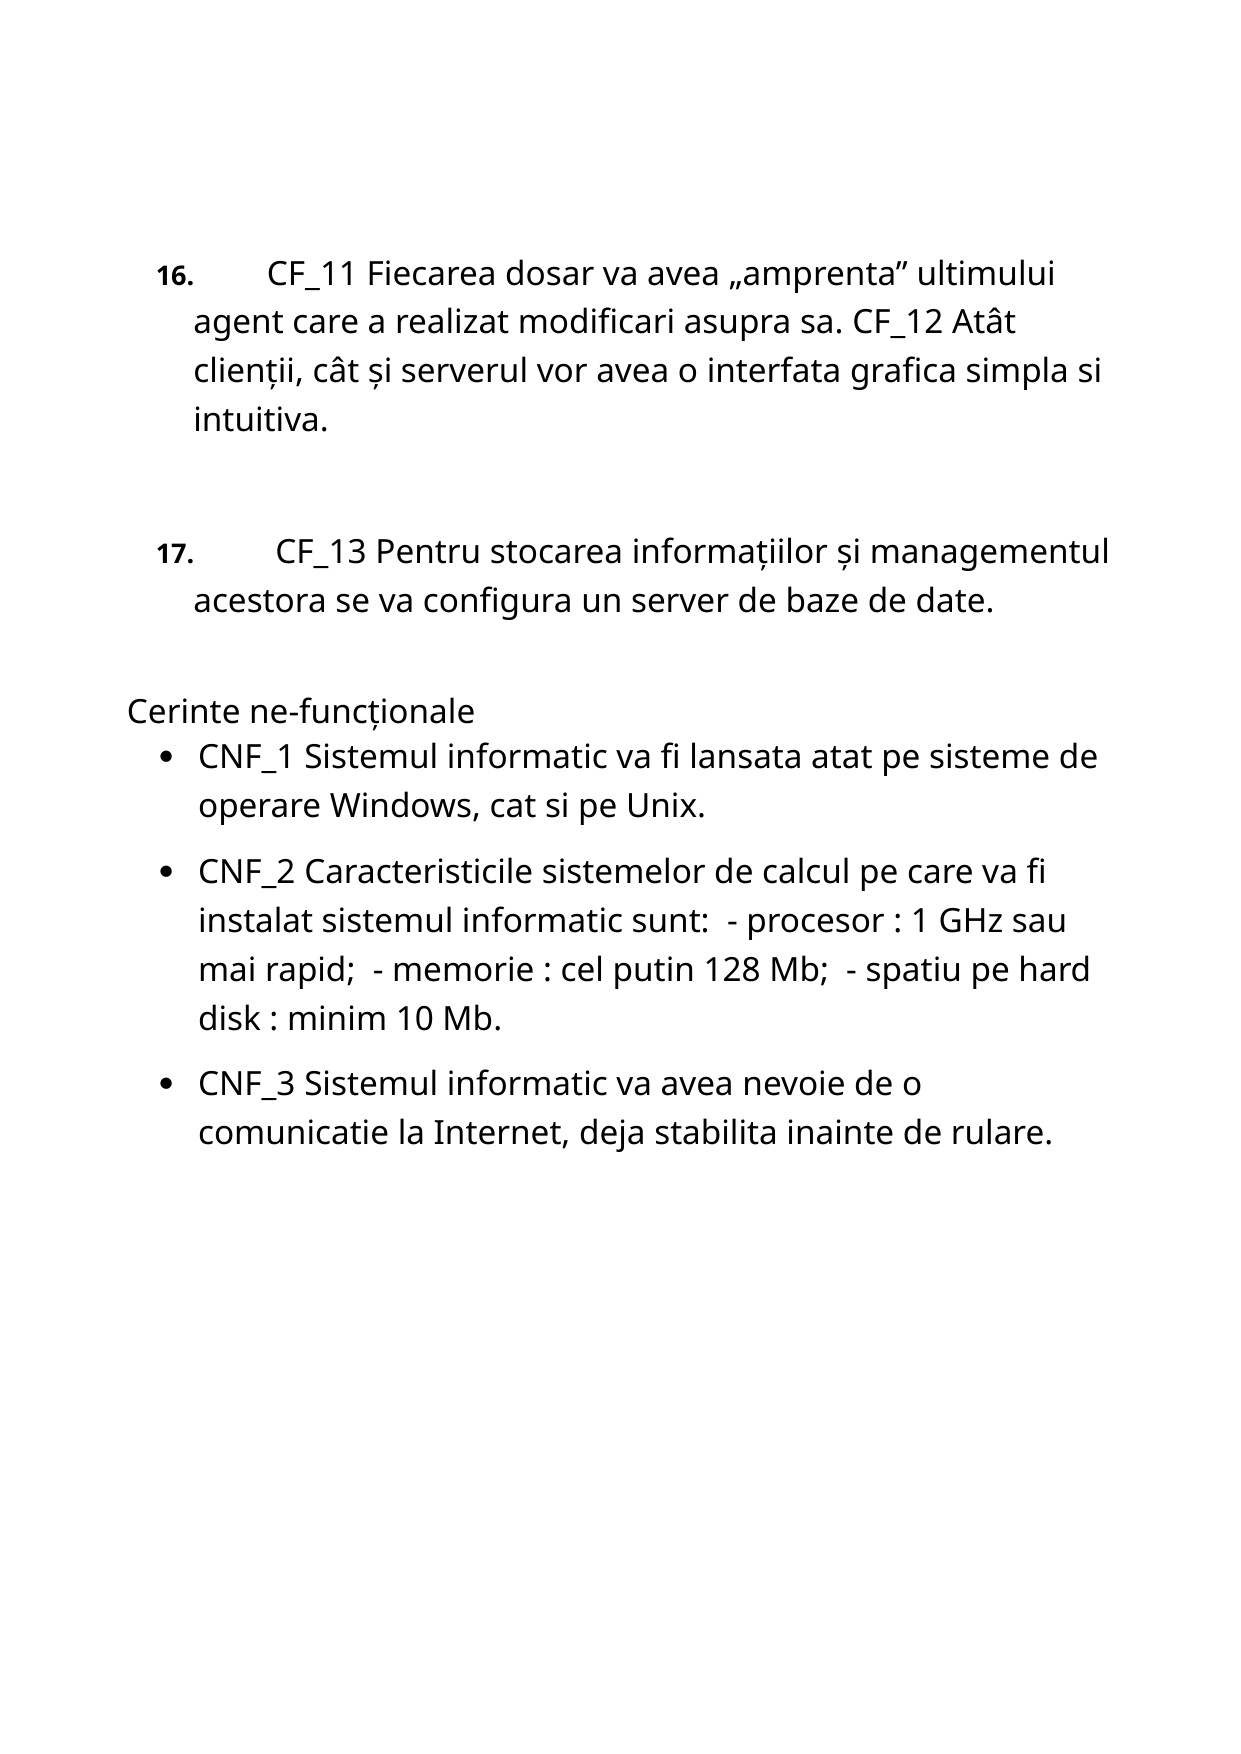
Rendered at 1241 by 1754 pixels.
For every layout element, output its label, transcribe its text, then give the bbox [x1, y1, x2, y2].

list CNF_2 Caracteristicile sistemelor de calcul pe care va fi instalat sistemul informatic sunt: - procesor : 1 GHz sau mai rapid; - memorie : cel putin 128 Mb; - spatiu pe hard disk : minim 10 Mb. [160, 847, 1122, 1040]
list CNF_3 Sistemul informatic va avea nevoie de o comunicatie la Internet, deja stabilita inainte de rulare. [160, 1060, 1122, 1154]
list CNF_1 Sistemul informatic va fi lansata atat pe sisteme de operare Windows, cat si pe Unix. [160, 733, 1122, 827]
list CF_13 Pentru stocarea informațiilor și managementul acestora se va configura un server de baze de date. [156, 527, 1122, 622]
list CF_11 Fiecarea dosar va avea „amprenta” ultimului agent care a realizat modificari asupra sa. CF_12 Atât clienții, cât și serverul vor avea o interfata grafica simpla si intuitiva. [156, 249, 1122, 442]
text Cerinte ne-funcționale [118, 687, 1122, 733]
